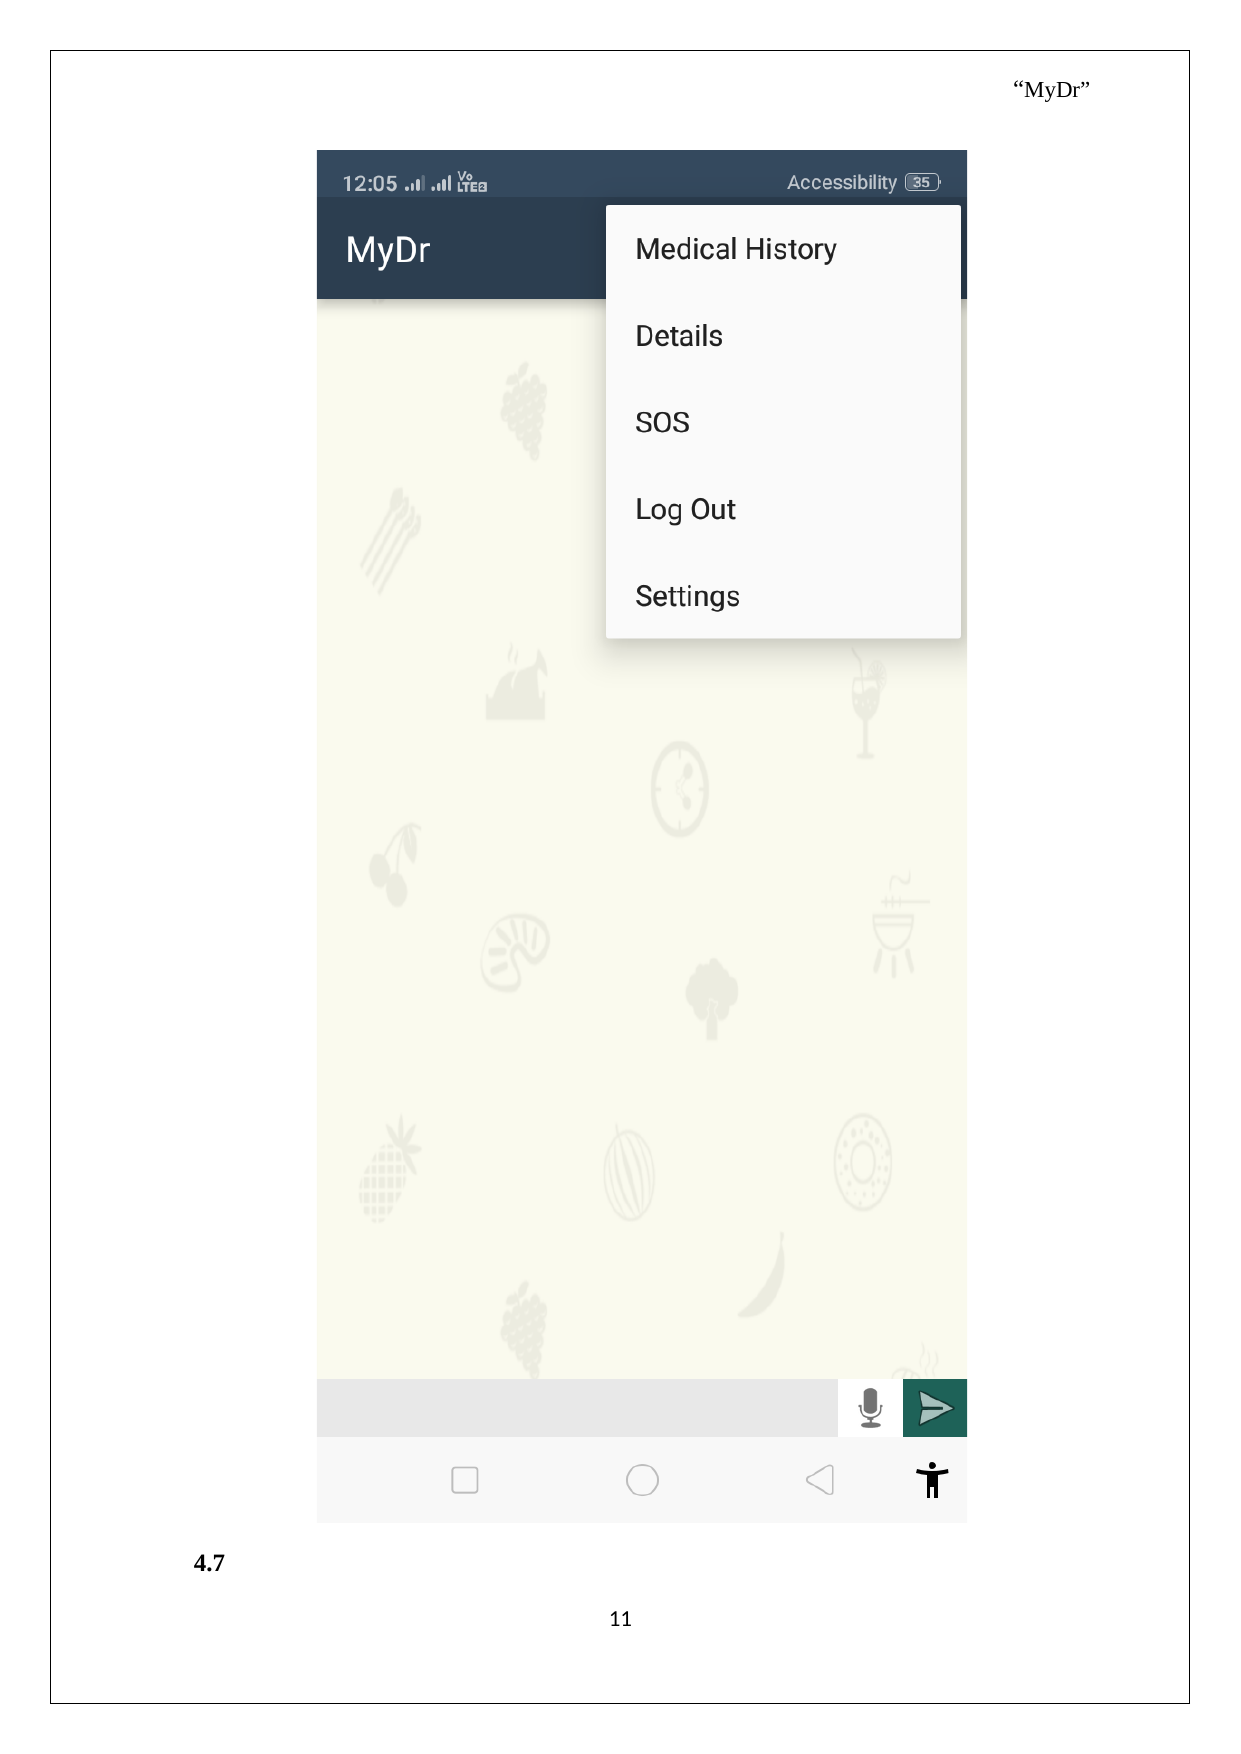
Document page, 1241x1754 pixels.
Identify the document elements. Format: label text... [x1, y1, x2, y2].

list 4.7 [194, 1548, 1090, 1577]
